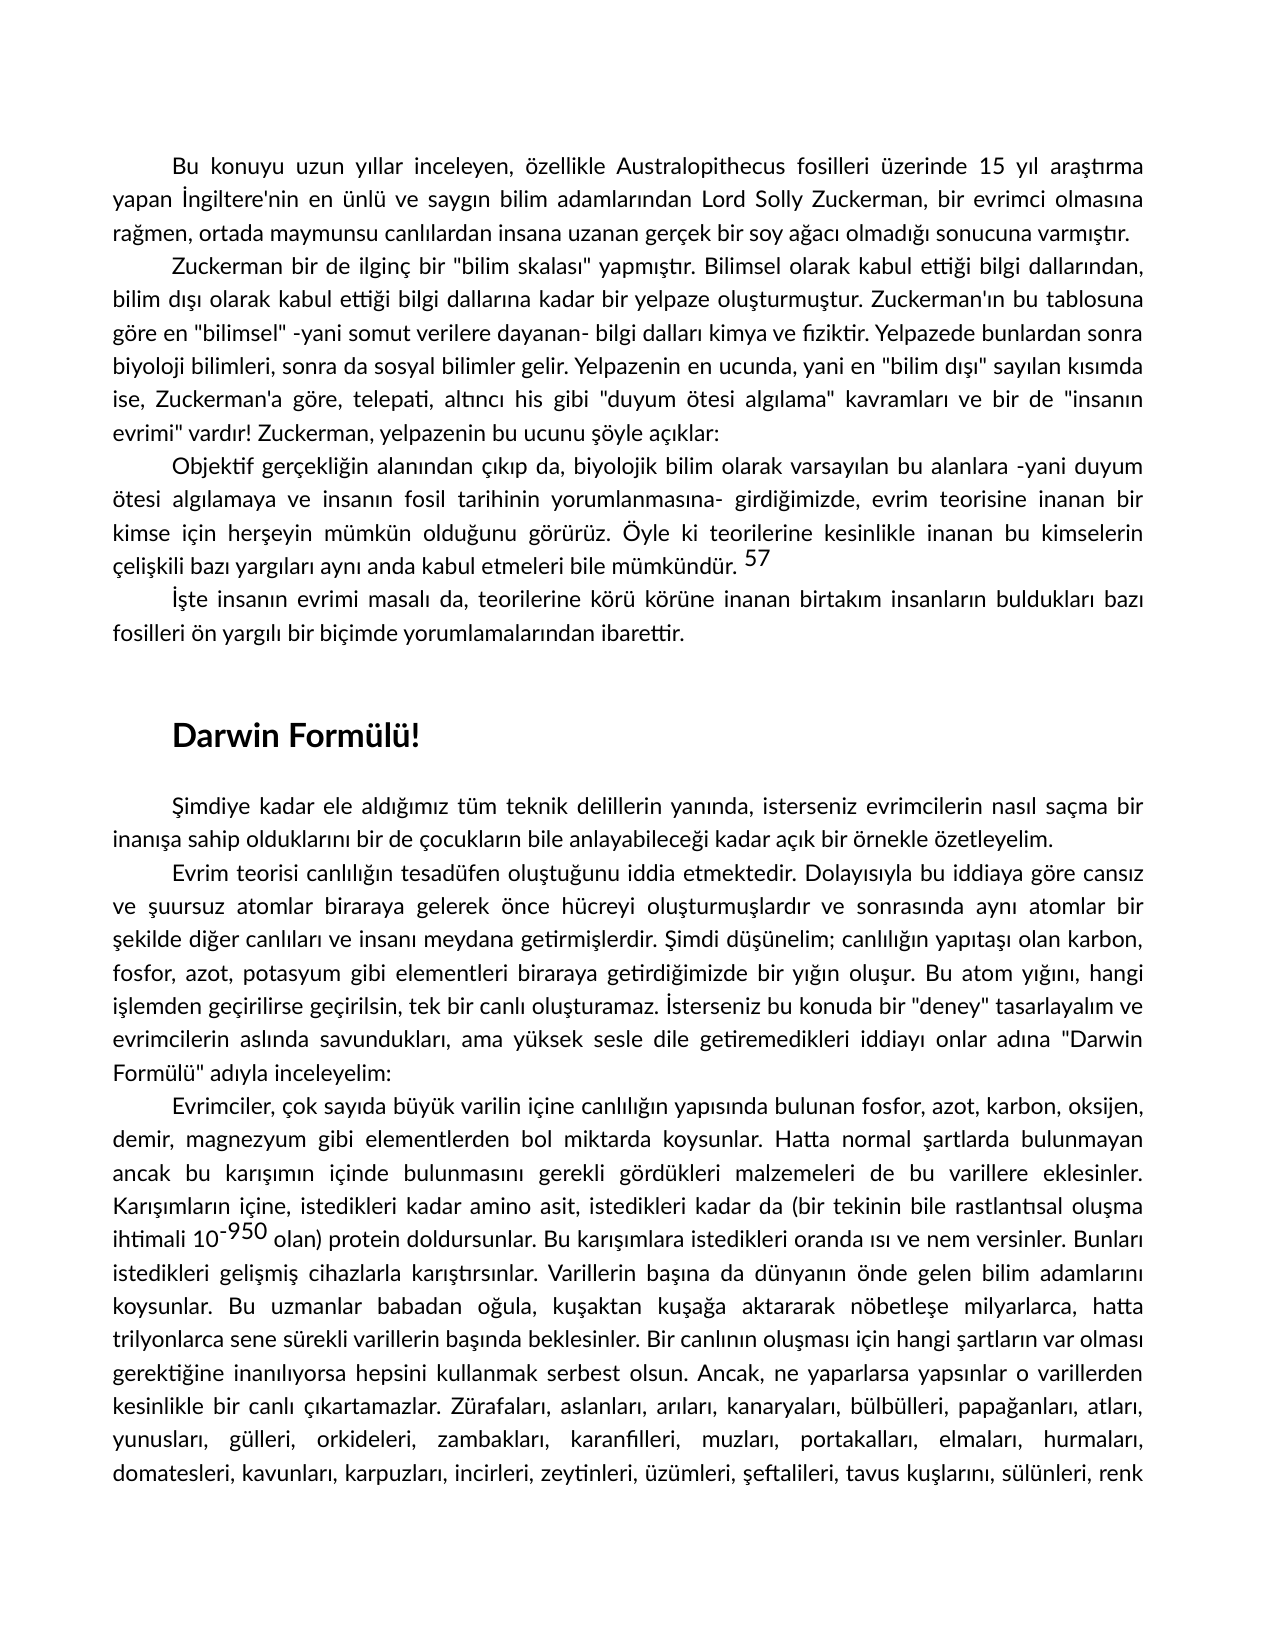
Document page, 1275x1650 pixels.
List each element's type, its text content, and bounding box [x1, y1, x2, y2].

text İşte insanın evrimi masalı da, teorilerine körü körüne inanan birtakım insanların buldukları bazı fosilleri ön yargılı bir biçimde yorumlamalarından ibarettir. [112, 581, 1145, 648]
subtitle Darwin Formülü! [112, 714, 1162, 754]
text Bu konuyu uzun yıllar inceleyen, özellikle Australopithecus fosilleri üzerinde 15 yıl araştırma yapan İngiltere'nin en ünlü ve saygın bilim adamlarından Lord Solly Zuckerman, bir evrimci olmasına rağmen, ortada maymunsu canlılardan insana uzanan gerçek bir soy ağacı olmadığı sonucuna varmıştır. [112, 148, 1145, 248]
text Evrim teorisi canlılığın tesadüfen oluştuğunu iddia etmektedir. Dolayısıyla bu iddiaya göre cansız ve şuursuz atomlar biraraya gelerek önce hücreyi oluşturmuşlardır ve sonrasında aynı atomlar bir şekilde diğer canlıları ve insanı meydana getirmişlerdir. Şimdi düşünelim; canlılığın yapıtaşı olan karbon, fosfor, azot, potasyum gibi elementleri biraraya getirdiğimizde bir yığın oluşur. Bu atom yığını, hangi işlemden geçirilirse geçirilsin, tek bir canlı oluşturamaz. İsterseniz bu konuda bir "deney" tasarlayalım ve evrimcilerin aslında savundukları, ama yüksek sesle dile getiremedikleri iddiayı onlar adına "Darwin Formülü" adıyla inceleyelim: [112, 854, 1145, 1088]
text Zuckerman bir de ilginç bir "bilim skalası" yapmıştır. Bilimsel olarak kabul ettiği bilgi dallarından, bilim dışı olarak kabul ettiği bilgi dallarına kadar bir yelpaze oluşturmuştur. Zuckerman'ın bu tablosuna göre en "bilimsel" -yani somut verilere dayanan- bilgi dalları kimya ve fiziktir. Yelpazede bunlardan sonra biyoloji bilimleri, sonra da sosyal bilimler gelir. Yelpazenin en ucunda, yani en "bilim dışı" sayılan kısımda ise, Zuckerman'a göre, telepati, altıncı his gibi "duyum ötesi algılama" kavramları ve bir de "insanın evrimi" vardır! Zuckerman, yelpazenin bu ucunu şöyle açıklar: [112, 248, 1145, 448]
text Objektif gerçekliğin alanından çıkıp da, biyolojik bilim olarak varsayılan bu alanlara -yani duyum ötesi algılamaya ve insanın fosil tarihinin yorumlanmasına- girdiğimizde, evrim teorisine inanan bir kimse için herşeyin mümkün olduğunu görürüz. Öyle ki teorilerine kesinlikle inanan bu kimselerin çelişkili bazı yargıları aynı anda kabul etmeleri bile mümkündür. 57 [112, 448, 1145, 581]
text Şimdiye kadar ele aldığımız tüm teknik delillerin yanında, isterseniz evrimcilerin nasıl saçma bir inanışa sahip olduklarını bir de çocukların bile anlayabileceği kadar açık bir örnekle özetleyelim. [112, 788, 1145, 854]
text Evrimciler, çok sayıda büyük varilin içine canlılığın yapısında bulunan fosfor, azot, karbon, oksijen, demir, magnezyum gibi elementlerden bol miktarda koysunlar. Hatta normal şartlarda bulunmayan ancak bu karışımın içinde bulunmasını gerekli gördükleri malzemeleri de bu varillere eklesinler. Karışımların içine, istedikleri kadar amino asit, istedikleri kadar da (bir tekinin bile rastlantısal oluşma ihtimali 10-950 olan) protein doldursunlar. Bu karışımlara istedikleri oranda ısı ve nem versinler. Bunları istedikleri gelişmiş cihazlarla karıştırsınlar. Varillerin başına da dünyanın önde gelen bilim adamlarını koysunlar. Bu uzmanlar babadan oğula, kuşaktan kuşağa aktararak nöbetleşe milyarlarca, hatta trilyonlarca sene sürekli varillerin başında beklesinler. Bir canlının oluşması için hangi şartların var olması gerektiğine inanılıyorsa hepsini kullanmak serbest olsun. Ancak, ne yaparlarsa yapsınlar o varillerden kesinlikle bir canlı çıkartamazlar. Zürafaları, aslanları, arıları, kanaryaları, bülbülleri, papağanları, atları, yunusları, gülleri, orkideleri, zambakları, karanfilleri, muzları, portakalları, elmaları, hurmaları, domatesleri, kavunları, karpuzları, incirleri, zeytinleri, üzümleri, şeftalileri, tavus kuşlarını, sülünleri, renk [112, 1088, 1145, 1488]
